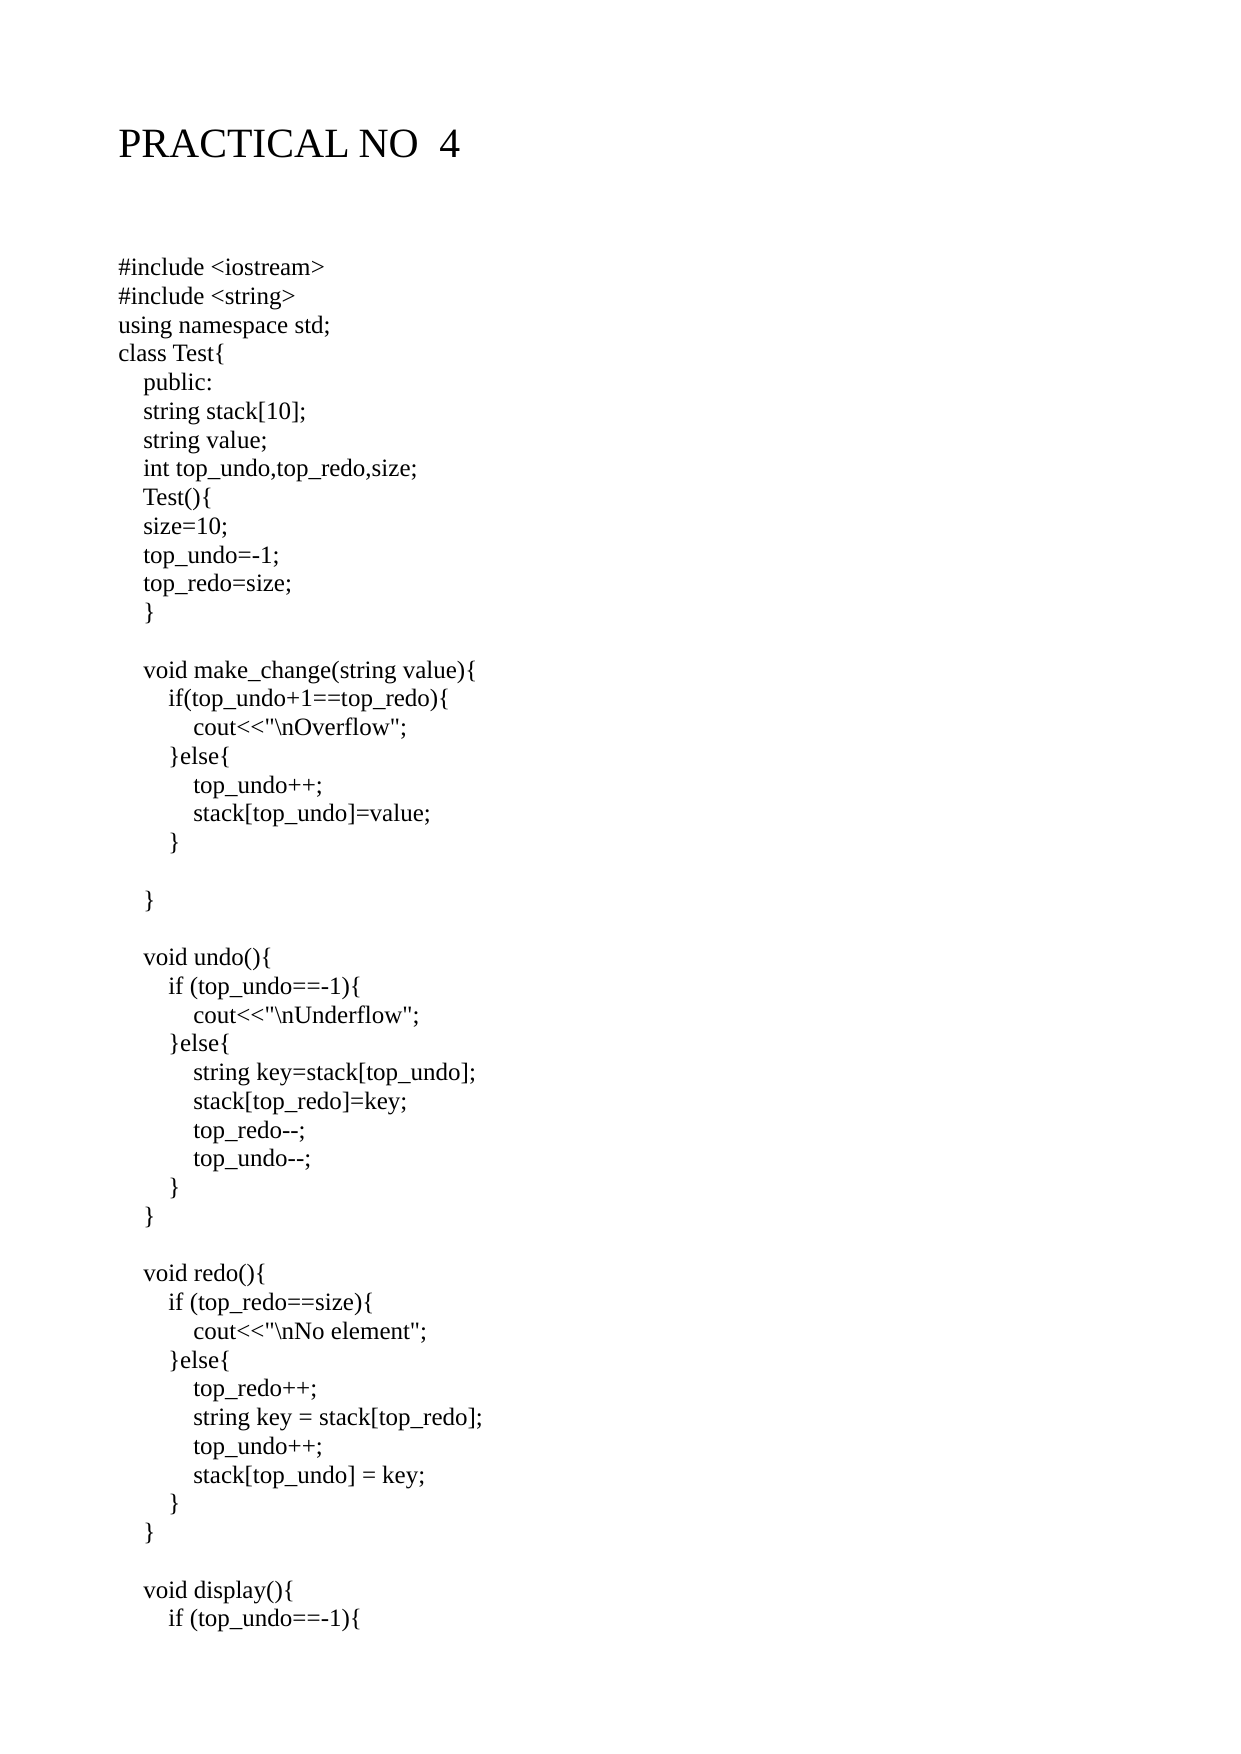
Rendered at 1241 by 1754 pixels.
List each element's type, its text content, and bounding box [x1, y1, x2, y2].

text PRACTICAL NO 4 [118, 118, 1122, 166]
text void make_change(string value){ [118, 655, 1122, 683]
text size=10; [118, 511, 1122, 540]
text cout<<"\nUnderflow"; [118, 1000, 1122, 1028]
text }else{ [118, 1345, 1122, 1373]
text }else{ [118, 741, 1122, 770]
text int top_undo,top_redo,size; [118, 453, 1122, 482]
text if (top_undo==-1){ [118, 1603, 1122, 1632]
text } [118, 827, 1122, 856]
text } [118, 885, 1122, 913]
text if(top_undo+1==top_redo){ [118, 683, 1122, 712]
text top_undo++; [118, 1431, 1122, 1460]
text if (top_redo==size){ [118, 1287, 1122, 1316]
text public: [118, 367, 1122, 396]
text stack[top_redo]=key; [118, 1086, 1122, 1115]
text class Test{ [118, 338, 1122, 367]
text } [118, 1488, 1122, 1517]
text string key=stack[top_undo]; [118, 1057, 1122, 1086]
text cout<<"\nOverflow"; [118, 712, 1122, 741]
text Test(){ [118, 482, 1122, 511]
text } [118, 597, 1122, 626]
text void redo(){ [118, 1258, 1122, 1287]
text top_redo=size; [118, 568, 1122, 597]
text void undo(){ [118, 942, 1122, 971]
text } [118, 1172, 1122, 1201]
text if (top_undo==-1){ [118, 971, 1122, 1000]
text top_undo--; [118, 1143, 1122, 1172]
text } [118, 1201, 1122, 1230]
text void display(){ [118, 1575, 1122, 1603]
text top_redo++; [118, 1373, 1122, 1402]
text top_undo++; [118, 770, 1122, 798]
text using namespace std; [118, 310, 1122, 338]
text cout<<"\nNo element"; [118, 1316, 1122, 1345]
text top_undo=-1; [118, 540, 1122, 568]
text }else{ [118, 1028, 1122, 1057]
text string value; [118, 425, 1122, 453]
text #include <iostream> [118, 252, 1122, 281]
text top_redo--; [118, 1115, 1122, 1143]
text #include <string> [118, 281, 1122, 310]
text string stack[10]; [118, 396, 1122, 425]
text stack[top_undo] = key; [118, 1460, 1122, 1488]
text string key = stack[top_redo]; [118, 1402, 1122, 1431]
text } [118, 1517, 1122, 1546]
text stack[top_undo]=value; [118, 798, 1122, 827]
